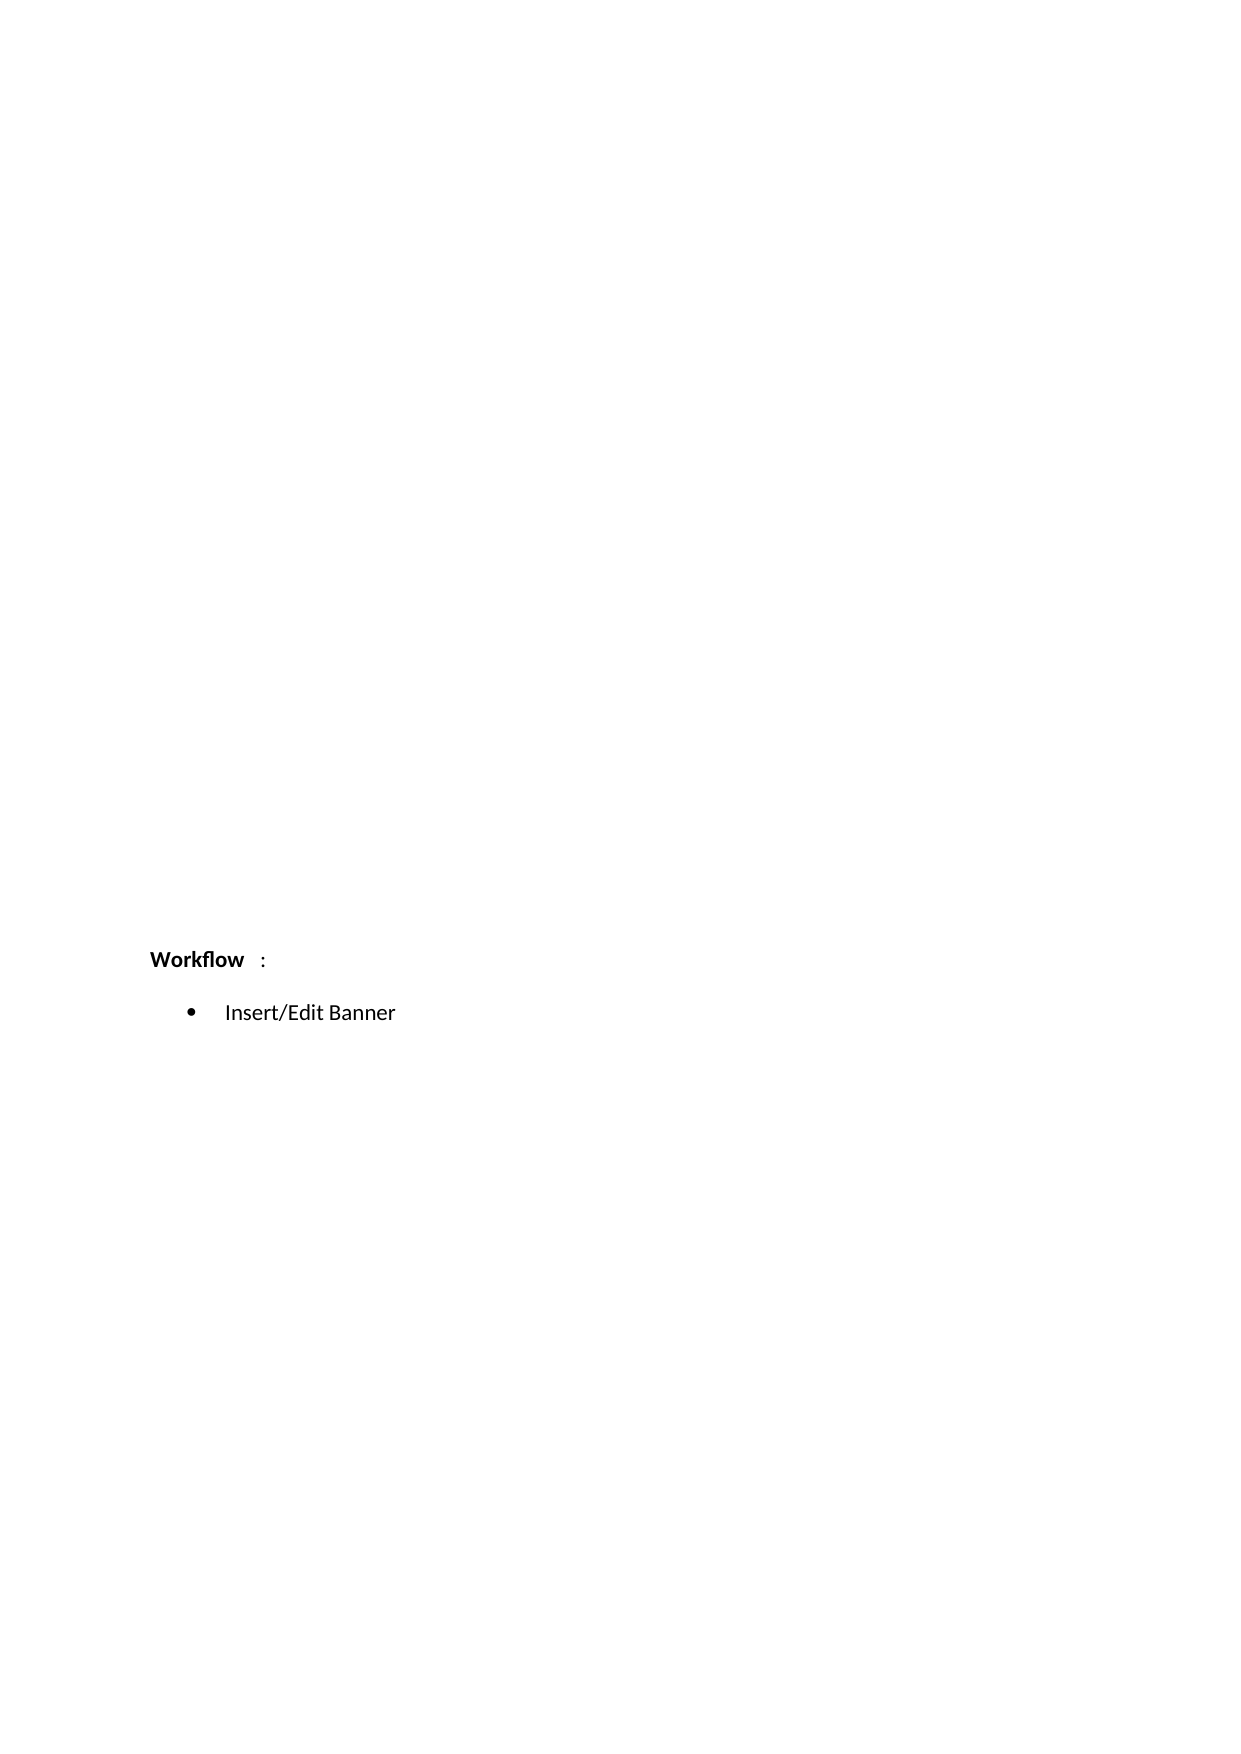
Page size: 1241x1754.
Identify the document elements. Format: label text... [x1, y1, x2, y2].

text Workflow : [150, 945, 1090, 973]
list Insert/Edit Banner [187, 998, 1090, 1026]
